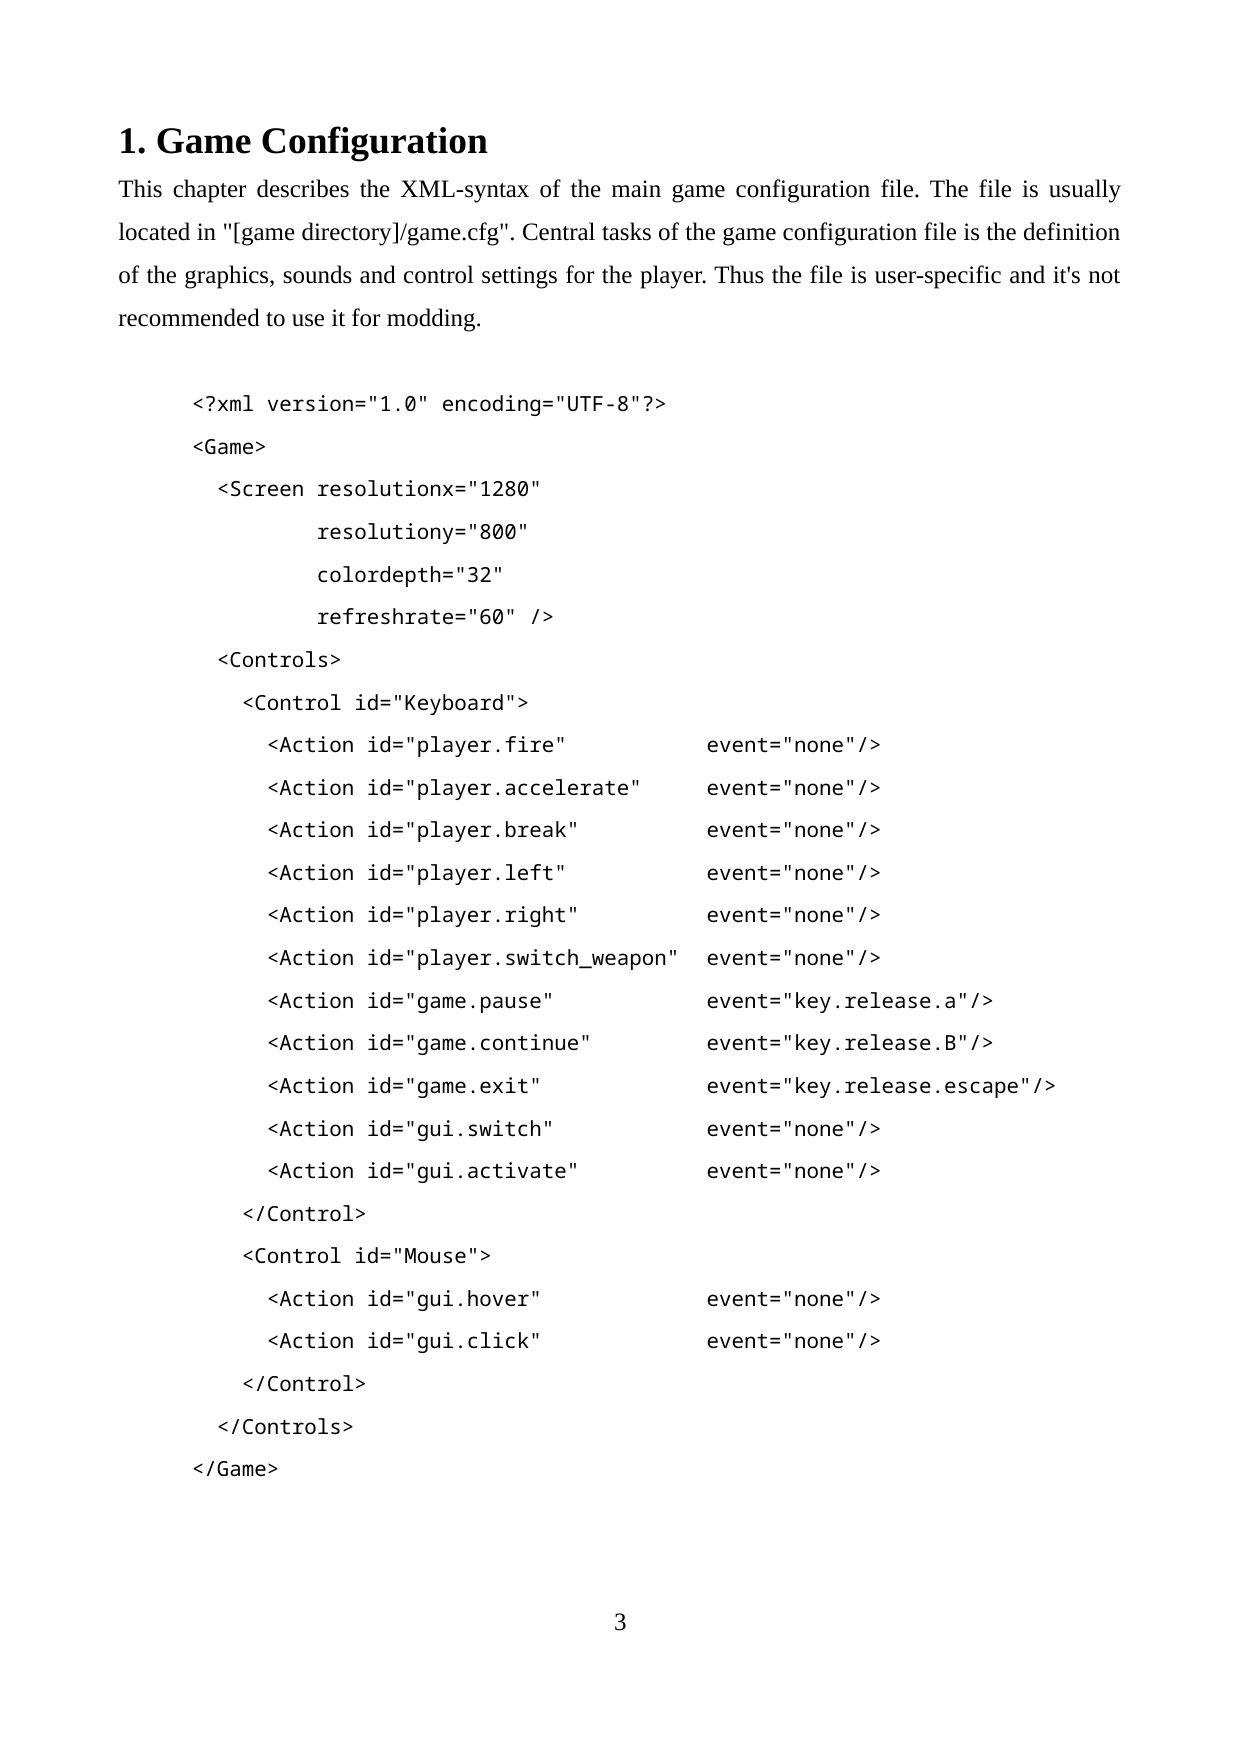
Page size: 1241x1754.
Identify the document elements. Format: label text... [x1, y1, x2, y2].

text <Action id="player.accelerate" event="none"/> [192, 773, 1122, 801]
text <Action id="player.switch_weapon" event="none"/> [192, 943, 1122, 972]
text <Control id="Keyboard"> [192, 688, 1122, 716]
text <Action id="player.break" event="none"/> [192, 815, 1122, 844]
subtitle 1. Game Configuration [118, 118, 1122, 161]
text <Action id="game.exit" event="key.release.escape"/> [192, 1071, 1122, 1099]
text <Action id="gui.hover" event="none"/> [192, 1284, 1122, 1312]
text <Game> [192, 432, 1122, 460]
text <Action id="player.left" event="none"/> [192, 858, 1122, 886]
text <Controls> [192, 645, 1122, 673]
text resolutiony="800" [192, 517, 1122, 546]
text This chapter describes the XML-syntax of the main game configuration file. The file is usually located in "[game directory]/game.cfg". Central tasks of the game configuration file is the definition of the graphics, sounds and control settings for the player. Thus the file is user-specific and it's not recommended to use it for modding. [118, 174, 1122, 332]
text </Controls> [192, 1412, 1122, 1440]
text <Action id="game.pause" event="key.release.a"/> [192, 986, 1122, 1014]
text <Action id="player.right" event="none"/> [192, 901, 1122, 929]
text <Screen resolutionx="1280" [192, 474, 1122, 503]
text <Action id="game.continue" event="key.release.B"/> [192, 1028, 1122, 1057]
text <?xml version="1.0" encoding="UTF-8"?> [192, 389, 1122, 418]
text <Action id="gui.activate" event="none"/> [192, 1156, 1122, 1185]
text <Action id="player.fire" event="none"/> [192, 730, 1122, 759]
text </Control> [192, 1199, 1122, 1227]
text <Control id="Mouse"> [192, 1241, 1122, 1270]
text <Action id="gui.switch" event="none"/> [192, 1114, 1122, 1142]
text </Game> [192, 1454, 1122, 1483]
text colordepth="32" [192, 560, 1122, 588]
text </Control> [192, 1369, 1122, 1398]
text refreshrate="60" /> [192, 602, 1122, 631]
text <Action id="gui.click" event="none"/> [192, 1327, 1122, 1355]
